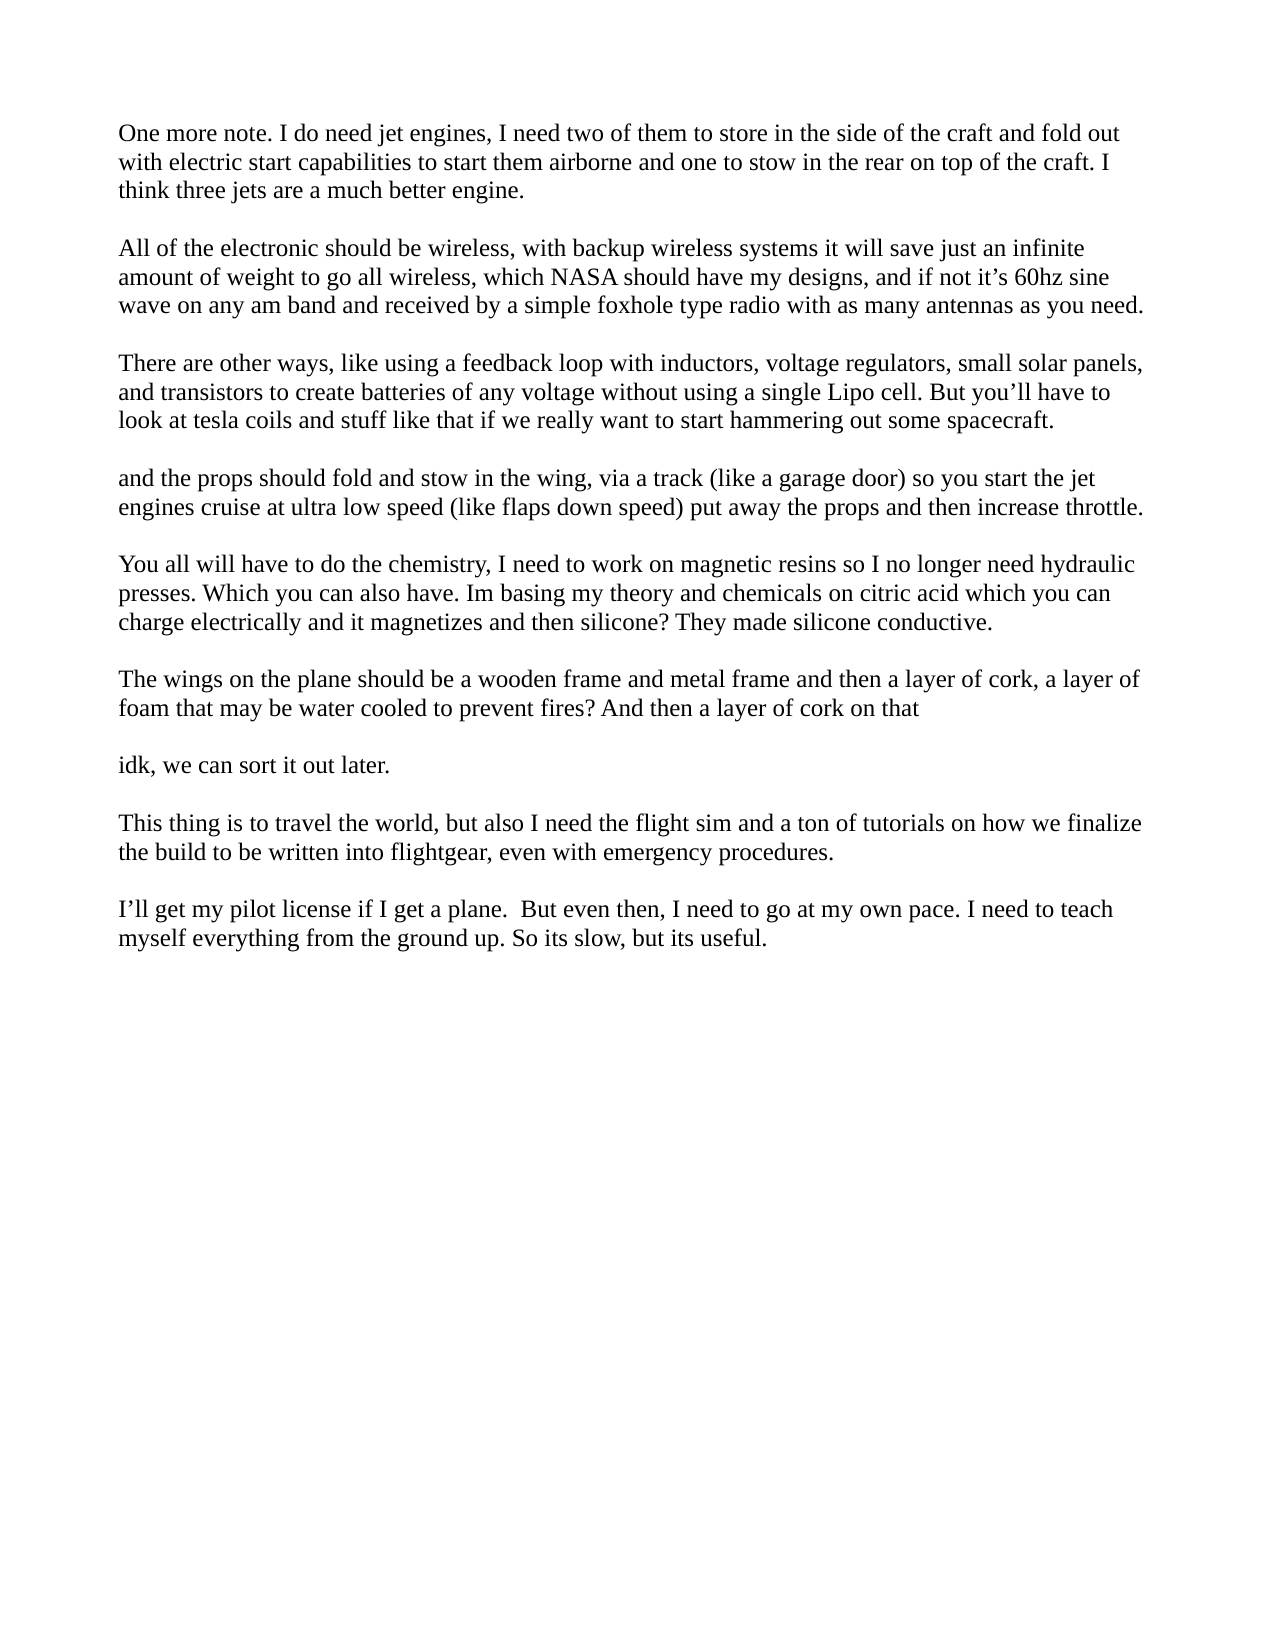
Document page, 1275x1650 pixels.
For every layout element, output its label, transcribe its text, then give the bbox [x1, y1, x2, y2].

text There are other ways, like using a feedback loop with inductors, voltage regulators, small solar panels, and transistors to create batteries of any voltage without using a single Lipo cell. But you’ll have to look at tesla coils and stuff like that if we really want to start hammering out some spacecraft. [118, 348, 1157, 434]
text You all will have to do the chemistry, I need to work on magnetic resins so I no longer need hydraulic presses. Which you can also have. Im basing my theory and chemicals on citric acid which you can charge electrically and it magnetizes and then silicone? They made silicone conductive. [118, 549, 1157, 636]
text and the props should fold and stow in the wing, via a track (like a garage door) so you start the jet engines cruise at ultra low speed (like flaps down speed) put away the props and then increase throttle. [118, 463, 1157, 521]
text idk, we can sort it out later. [118, 751, 1157, 779]
text One more note. I do need jet engines, I need two of them to store in the side of the craft and fold out with electric start capabilities to start them airborne and one to stow in the rear on top of the craft. I think three jets are a much better engine. [118, 118, 1157, 204]
text All of the electronic should be wireless, with backup wireless systems it will save just an infinite amount of weight to go all wireless, which NASA should have my designs, and if not it’s 60hz sine wave on any am band and received by a simple foxhole type radio with as many antennas as you need. [118, 233, 1157, 319]
text This thing is to travel the world, but also I need the flight sim and a ton of tutorials on how we finalize the build to be written into flightgear, even with emergency procedures. [118, 808, 1157, 866]
text I’ll get my pilot license if I get a plane. But even then, I need to go at my own pace. I need to teach myself everything from the ground up. So its slow, but its useful. [118, 894, 1157, 952]
text The wings on the plane should be a wooden frame and metal frame and then a layer of cork, a layer of foam that may be water cooled to prevent fires? And then a layer of cork on that [118, 664, 1157, 722]
